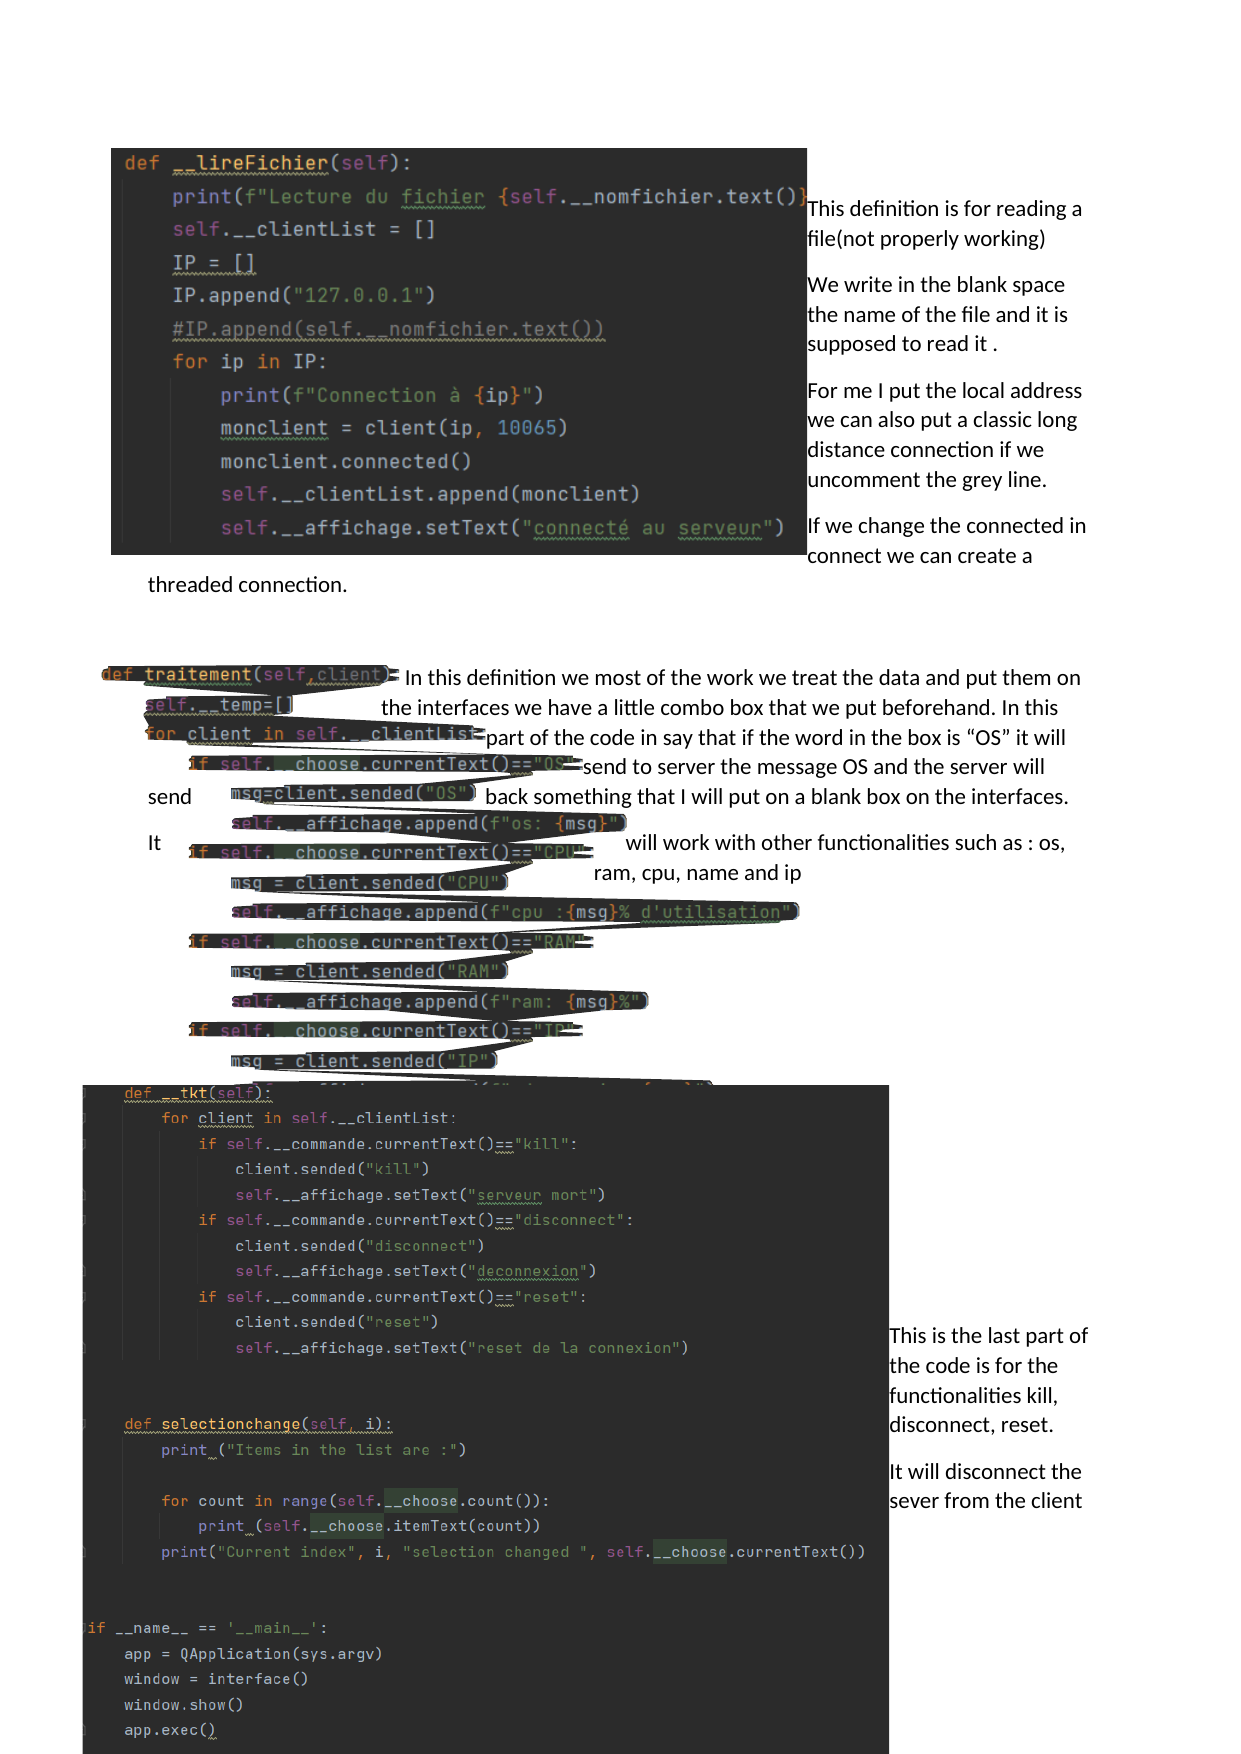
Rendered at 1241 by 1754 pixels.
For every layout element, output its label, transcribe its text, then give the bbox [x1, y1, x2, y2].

text In this definition we most of the work we treat the data and put them on the interfaces we have a little combo box that we put beforehand. In this part of the code in say that if the word in the box is “OS” it will send to server the message OS and the server will send back something that I will put on a blank box on the interfaces. [148, 663, 1093, 810]
text If we change the connected in connect we can create a threaded connection. [148, 511, 1093, 598]
text For me I put the local address we can also put a classic long distance connection if we uncomment the grey line. [808, 376, 1093, 493]
text It [148, 828, 510, 886]
text This is the last part of the code is for the functionalities kill, disconnect, reset. [890, 1322, 1093, 1439]
text It will disconnect the sever from the client [890, 1457, 1093, 1515]
text This definition is for reading a file(not properly working) [808, 194, 1093, 252]
text will work with other functionalities such as : os, ram, cpu, name and ip [506, 828, 1093, 886]
text We write in the blank space the name of the file and it is supposed to read it . [808, 270, 1093, 357]
